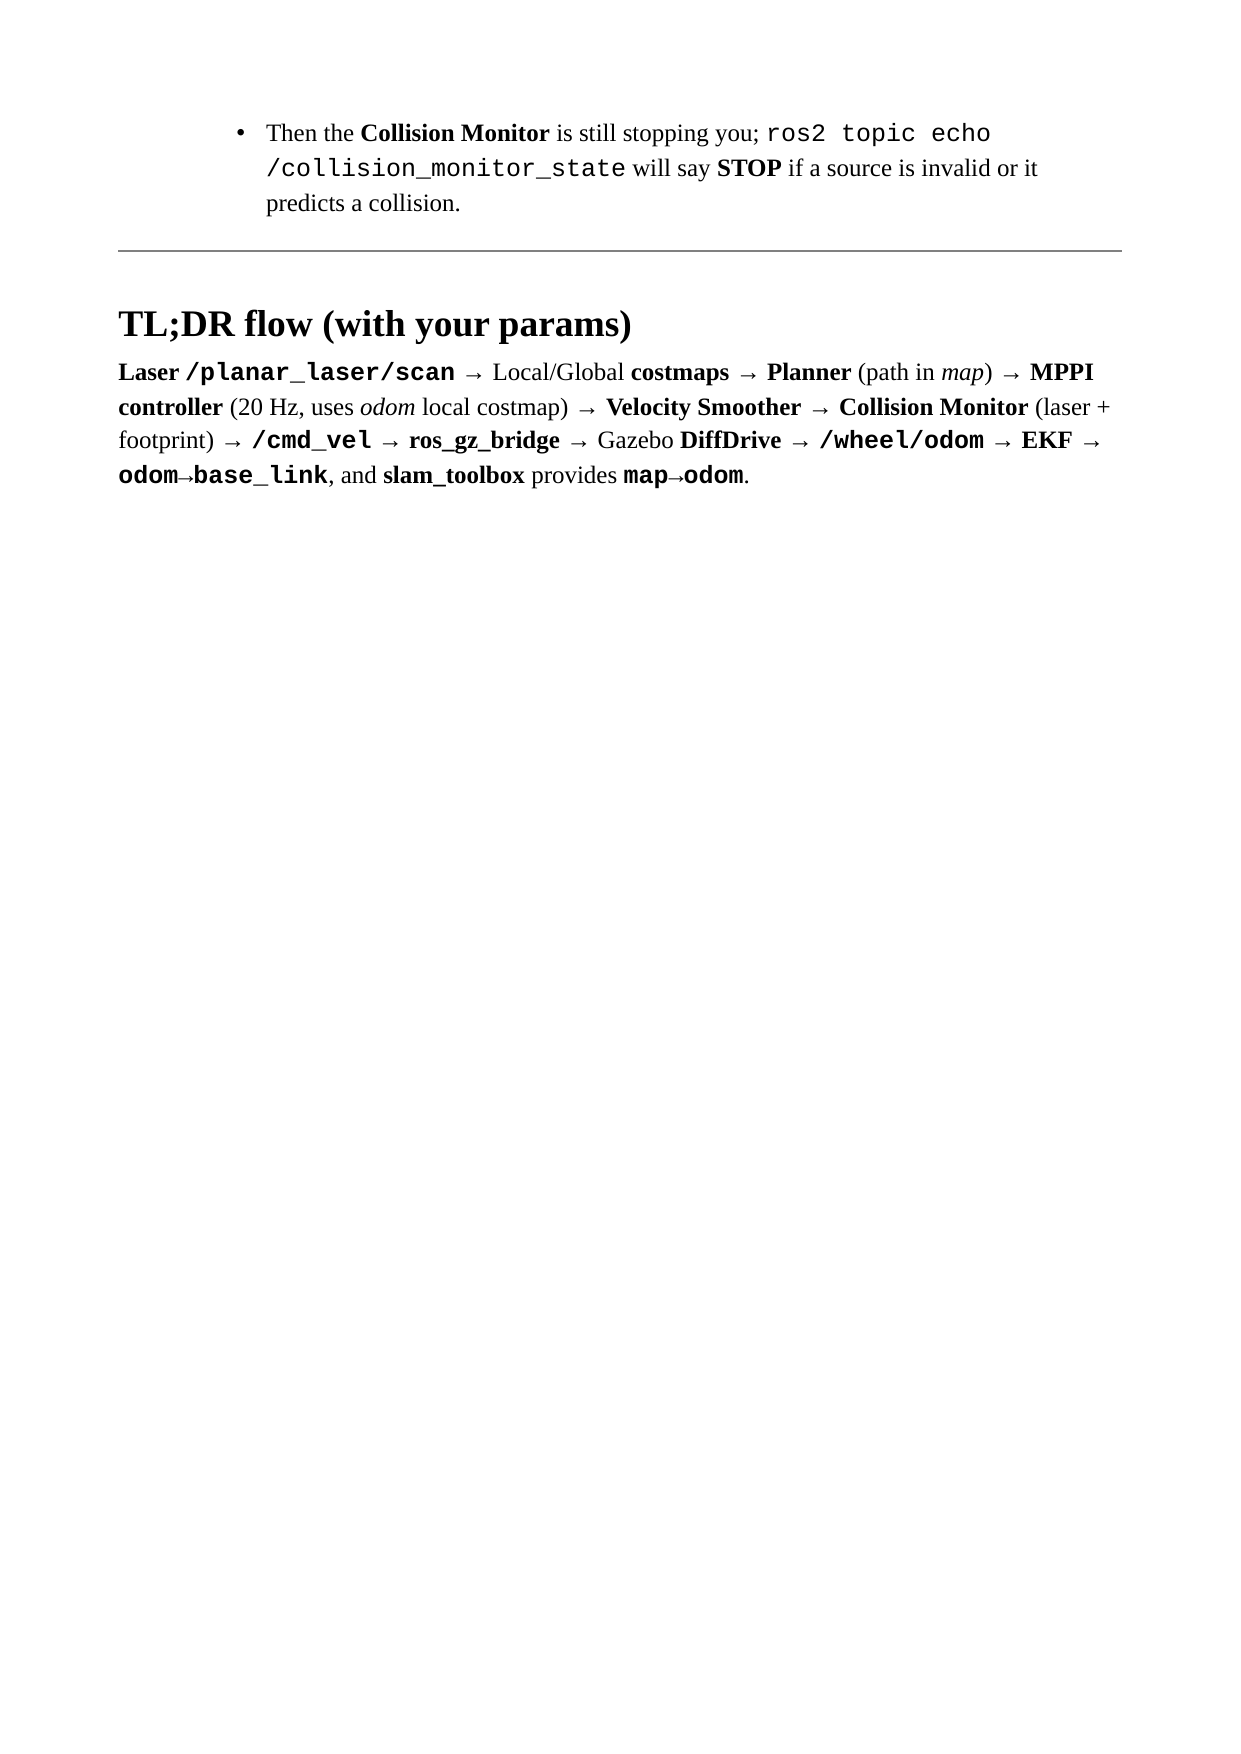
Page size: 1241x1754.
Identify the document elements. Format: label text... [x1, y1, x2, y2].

text Laser /planar_laser/scan → Local/Global costmaps → Planner (path in map) → MPPI controller (20 Hz, uses odom local costmap) → Velocity Smoother → Collision Monitor (laser + footprint) → /cmd_vel → ros_gz_bridge → Gazebo DiffDrive → /wheel/odom → EKF → odom→base_link, and slam_toolbox provides map→odom. [118, 357, 1122, 491]
list Then the Collision Monitor is still stopping you; ros2 topic echo /collision_monitor_state will say STOP if a source is invalid or it predicts a collision. [236, 118, 1122, 217]
subtitle TL;DR flow (with your params) [118, 301, 1122, 344]
